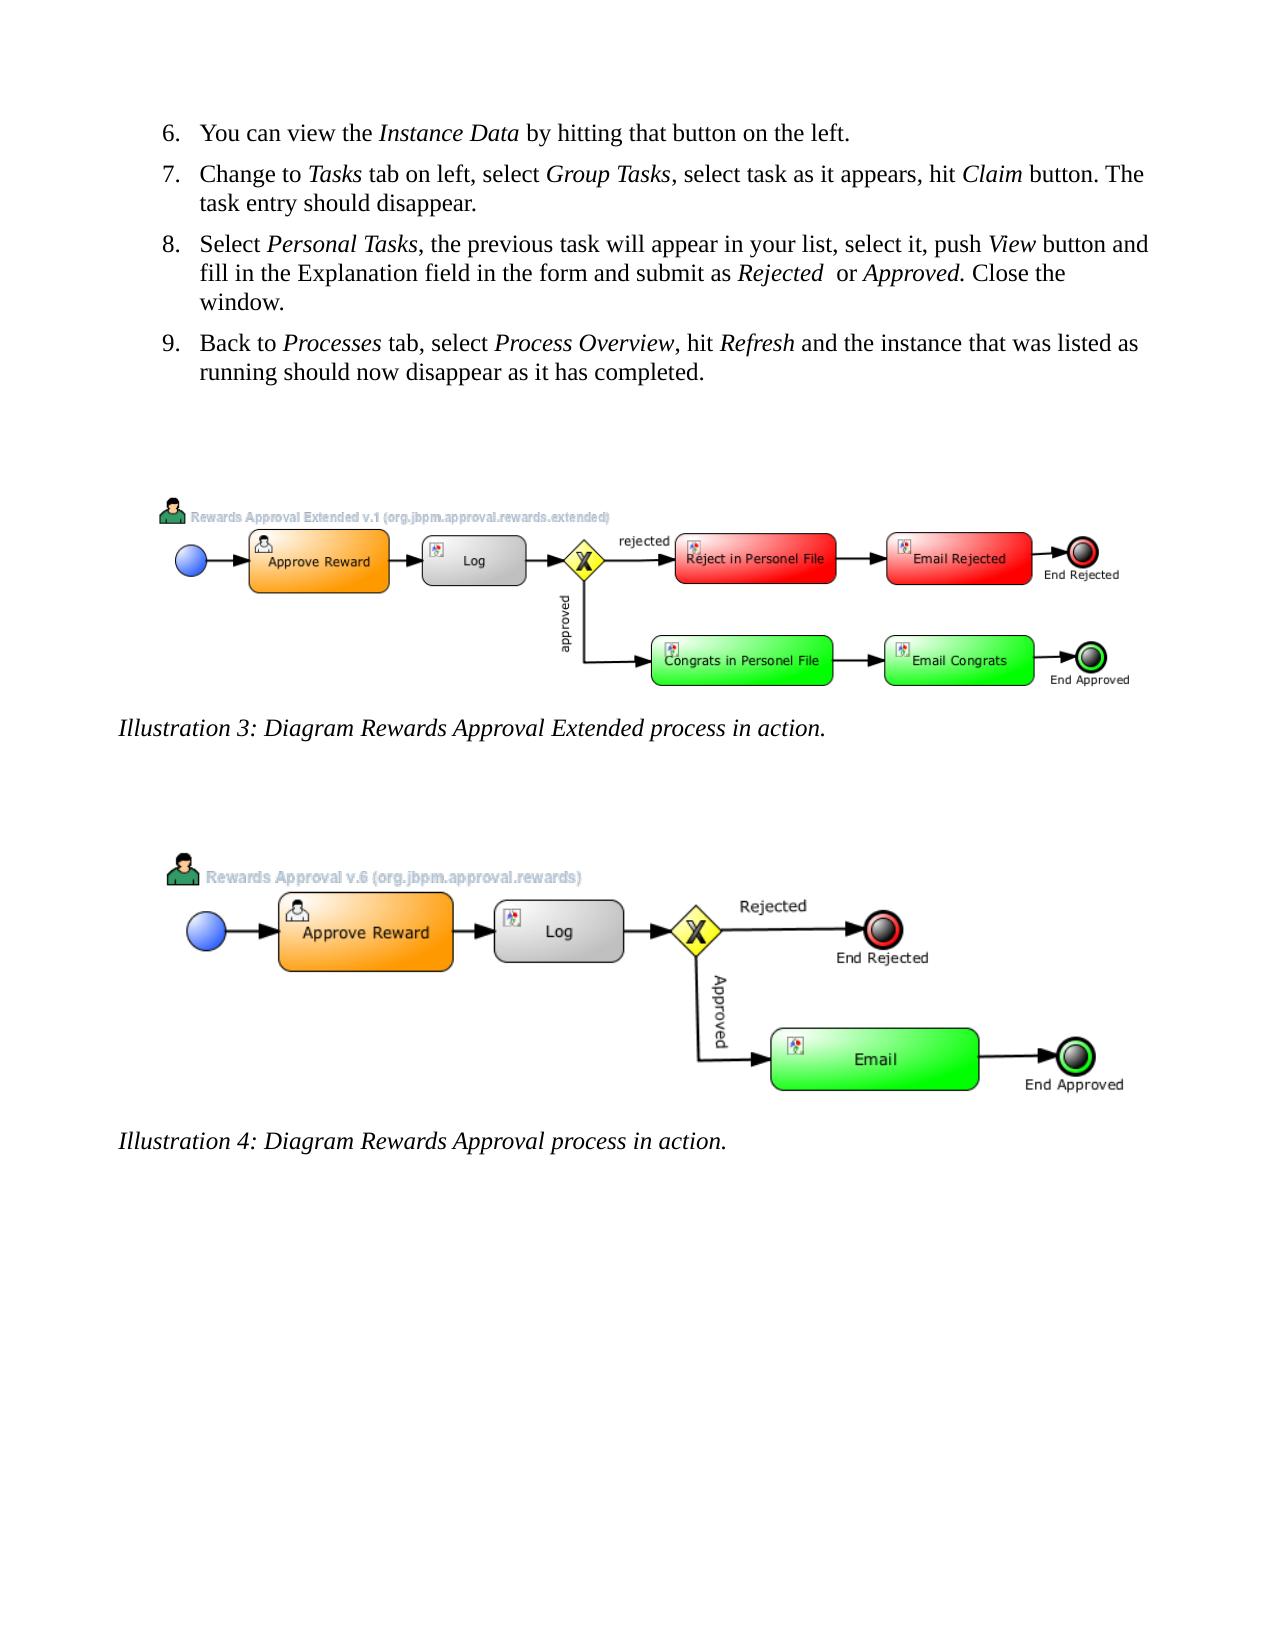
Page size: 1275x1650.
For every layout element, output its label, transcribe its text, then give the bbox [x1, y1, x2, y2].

text Illustration 3: Diagram Rewards Approval Extended process in action. [118, 713, 1157, 742]
list Change to Tasks tab on left, select Group Tasks, select task as it appears, hit Claim button. The task entry should disappear. [162, 159, 1157, 217]
picture [118, 452, 1158, 713]
list Select Personal Tasks, the previous task will appear in your list, select it, push View button and fill in the Explanation field in the form and submit as Rejected or Approved. Close the window. [162, 229, 1157, 316]
text Illustration 4: Diagram Rewards Approval process in action. [118, 1126, 1157, 1154]
list Back to Processes tab, select Process Overview, hit Refresh and the instance that was listed as running should now disappear as it has completed. [162, 328, 1157, 386]
list You can view the Instance Data by hitting that button on the left. [162, 118, 1157, 147]
picture [118, 795, 1158, 1126]
